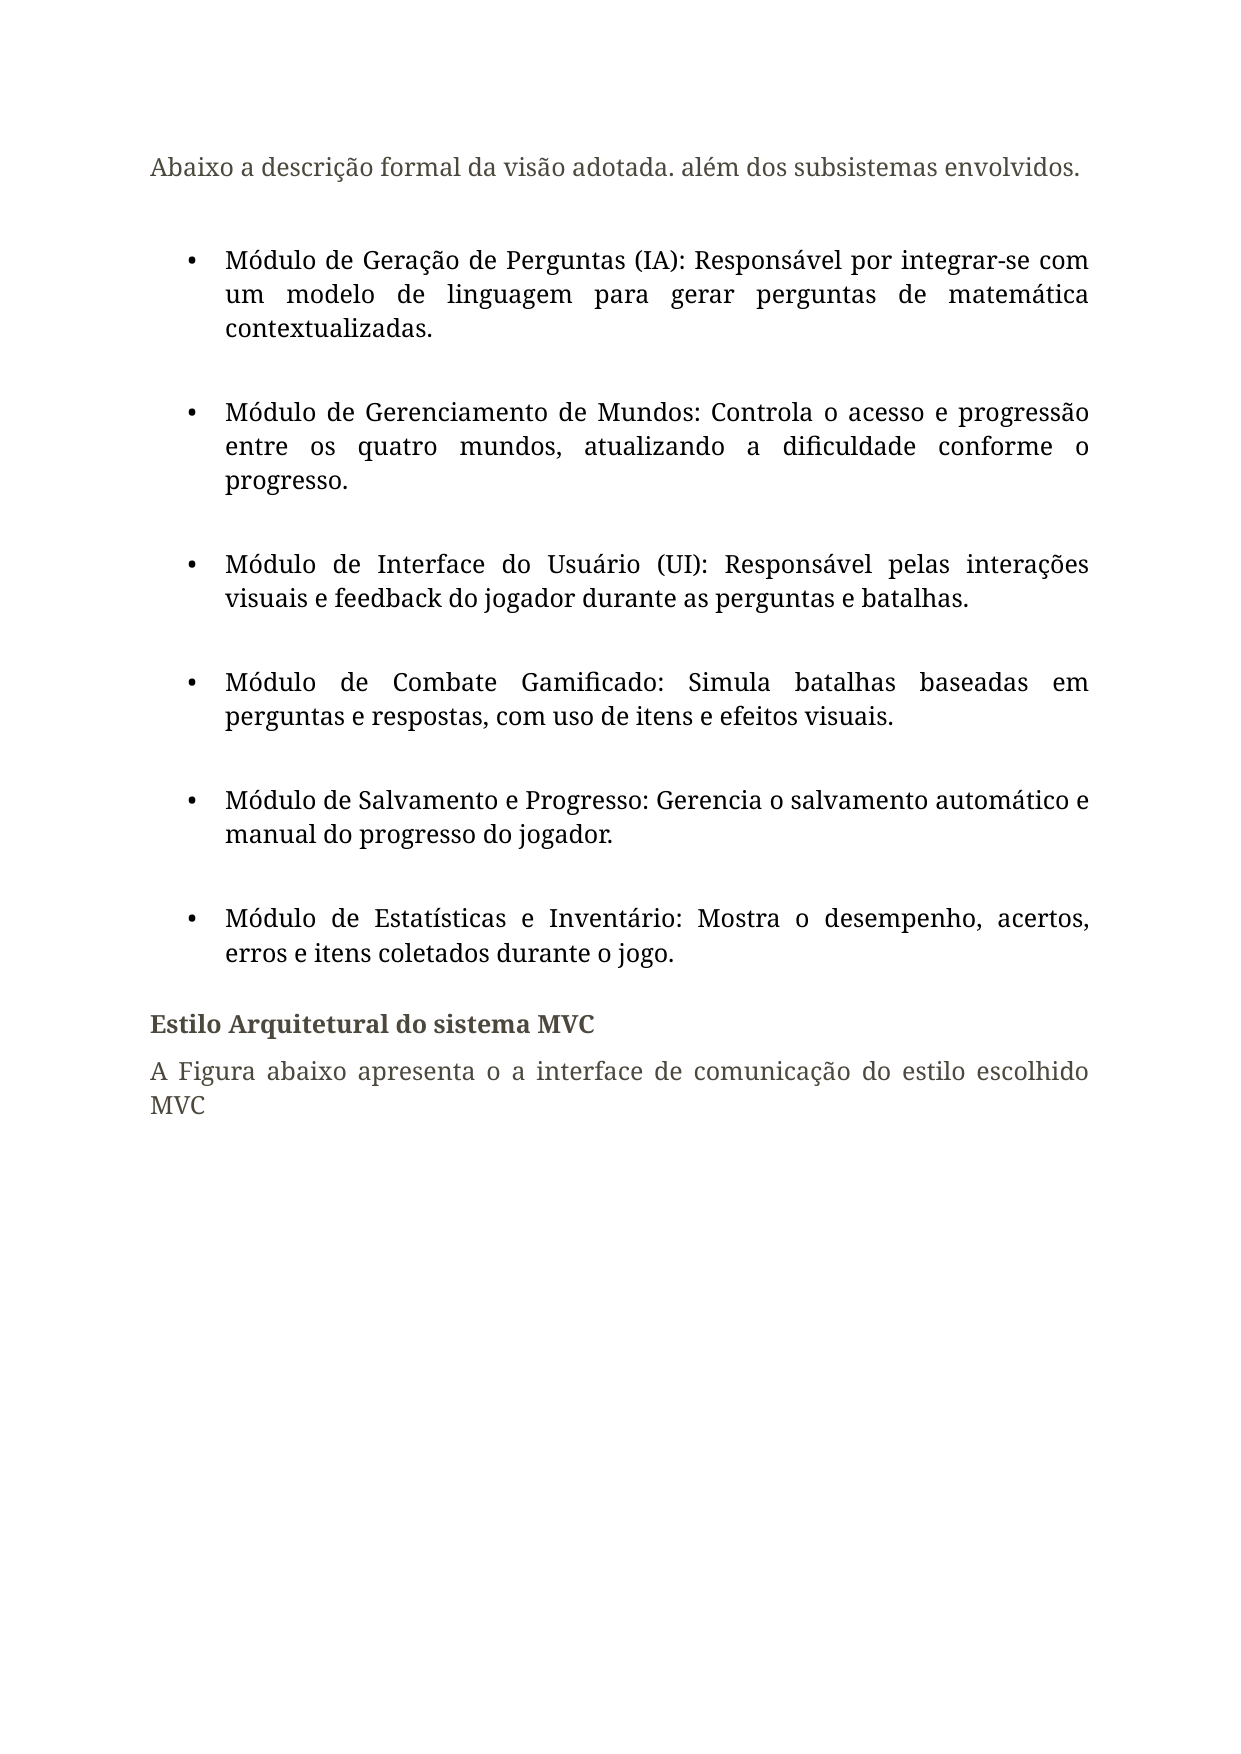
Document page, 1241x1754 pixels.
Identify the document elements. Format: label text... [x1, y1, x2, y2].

list Módulo de Gerenciamento de Mundos: Controla o acesso e progressão entre os quatro mundos, atualizando a dificuldade conforme o progresso. [187, 394, 1090, 497]
list Módulo de Salvamento e Progresso: Gerencia o salvamento automático e manual do progresso do jogador. [187, 783, 1090, 851]
list Módulo de Estatísticas e Inventário: Mostra o desempenho, acertos, erros e itens coletados durante o jogo. [187, 901, 1090, 969]
text A Figura abaixo apresenta o a interface de comunicação do estilo escolhido MVC [150, 1053, 1090, 1121]
text Estilo Arquitetural do sistema MVC [150, 1007, 1090, 1041]
list Módulo de Interface do Usuário (UI): Responsável pelas interações visuais e feedback do jogador durante as perguntas e batalhas. [187, 547, 1090, 615]
list Módulo de Combate Gamificado: Simula batalhas baseadas em perguntas e respostas, com uso de itens e efeitos visuais. [187, 665, 1090, 733]
text Abaixo a descrição formal da visão adotada. além dos subsistemas envolvidos. [150, 150, 1090, 184]
list Módulo de Geração de Perguntas (IA): Responsável por integrar-se com um modelo de linguagem para gerar perguntas de matemática contextualizadas. [187, 242, 1090, 344]
